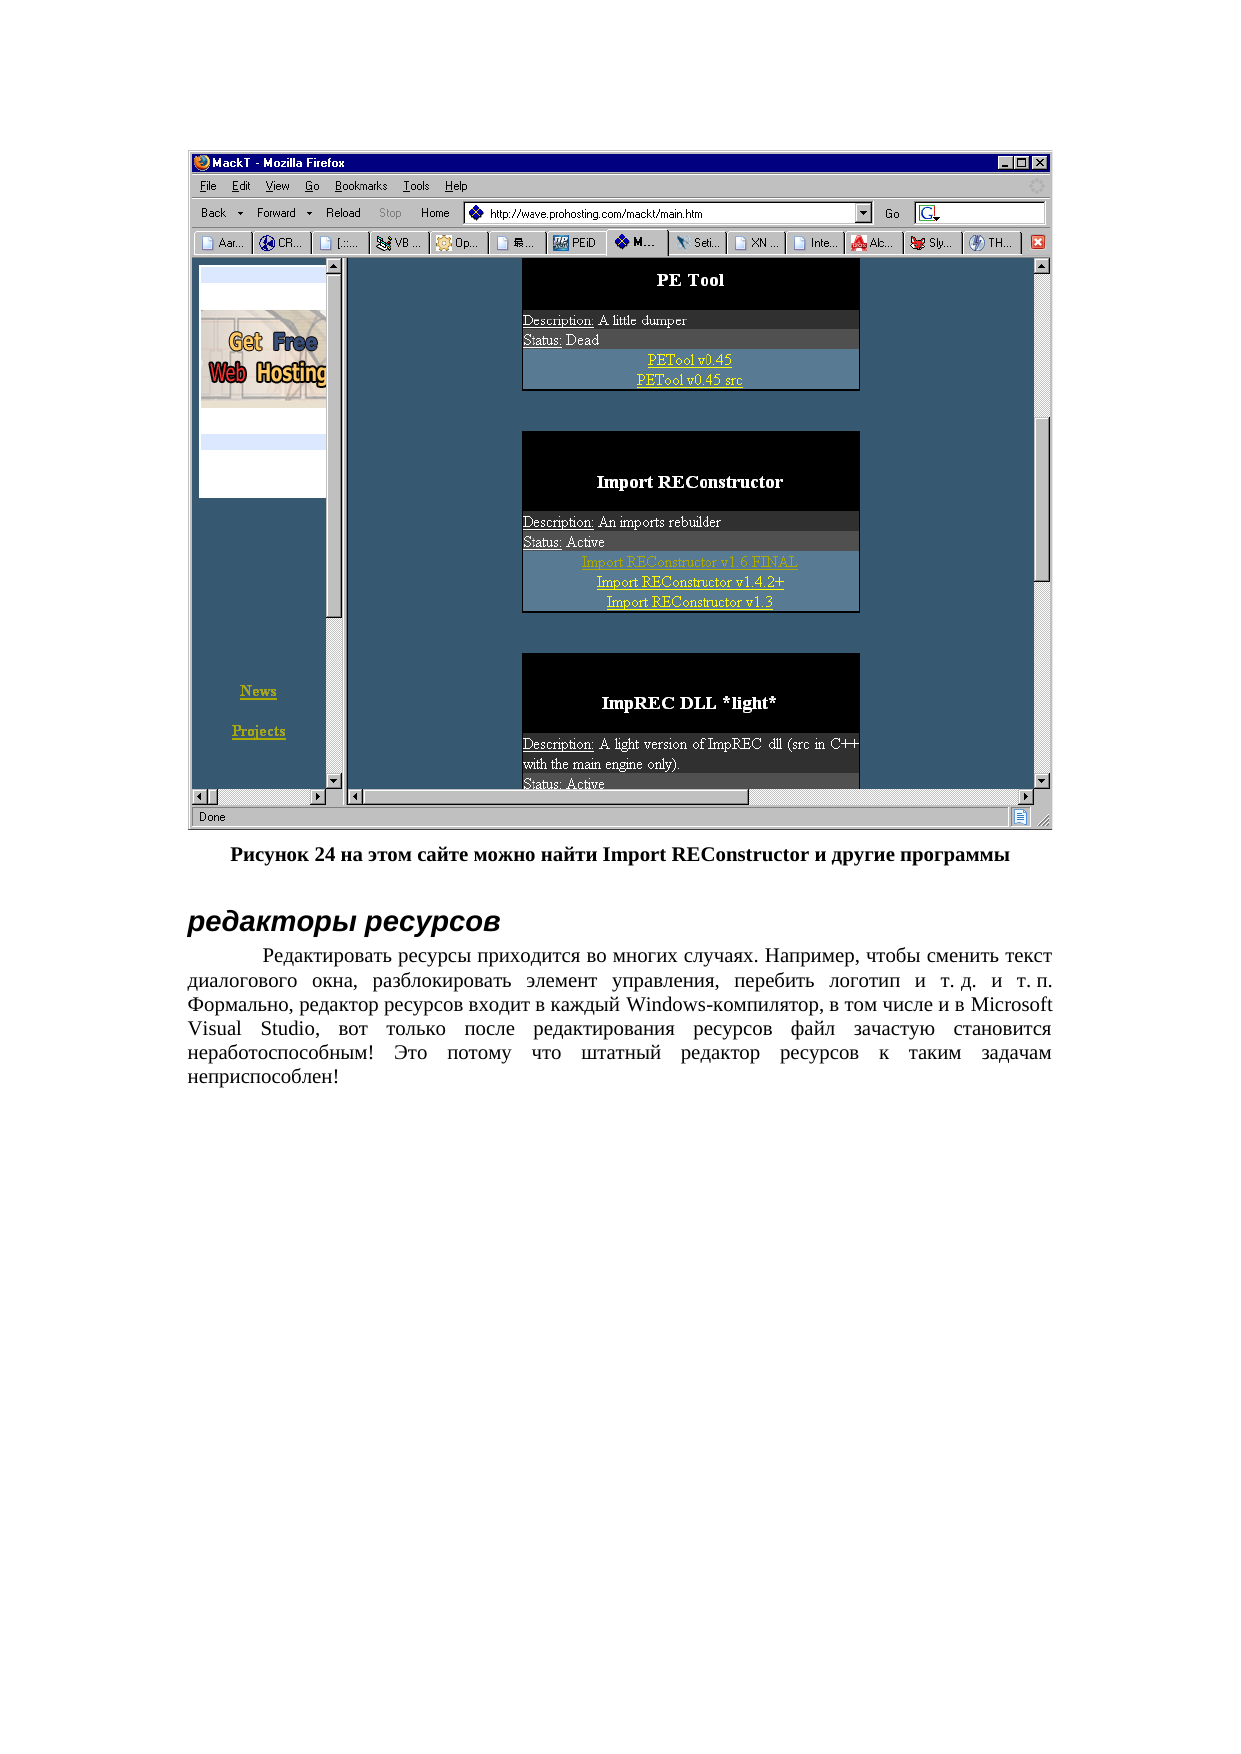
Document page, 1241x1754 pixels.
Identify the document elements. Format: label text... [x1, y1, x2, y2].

subtitle редакторы ресурсов [187, 904, 1053, 937]
text Редактировать ресурсы приходится во многих случаях. Например, чтобы сменить текст диалогового окна, разблокировать элемент управления, перебить логотип и т. д. и т. п. Формально, редактор ресурсов входит в каждый Windows-компилятор, в том числе и в Microsoft Visual Studio, вот только после редактирования ресурсов файл зачастую становится неработоспособным! Это потому что штатный редактор ресурсов к таким задачам неприспособлен! [187, 943, 1053, 1088]
picture [188, 150, 1053, 830]
text Рисунок 24 на этом сайте можно найти Import REConstructor и другие программы [187, 842, 1053, 866]
